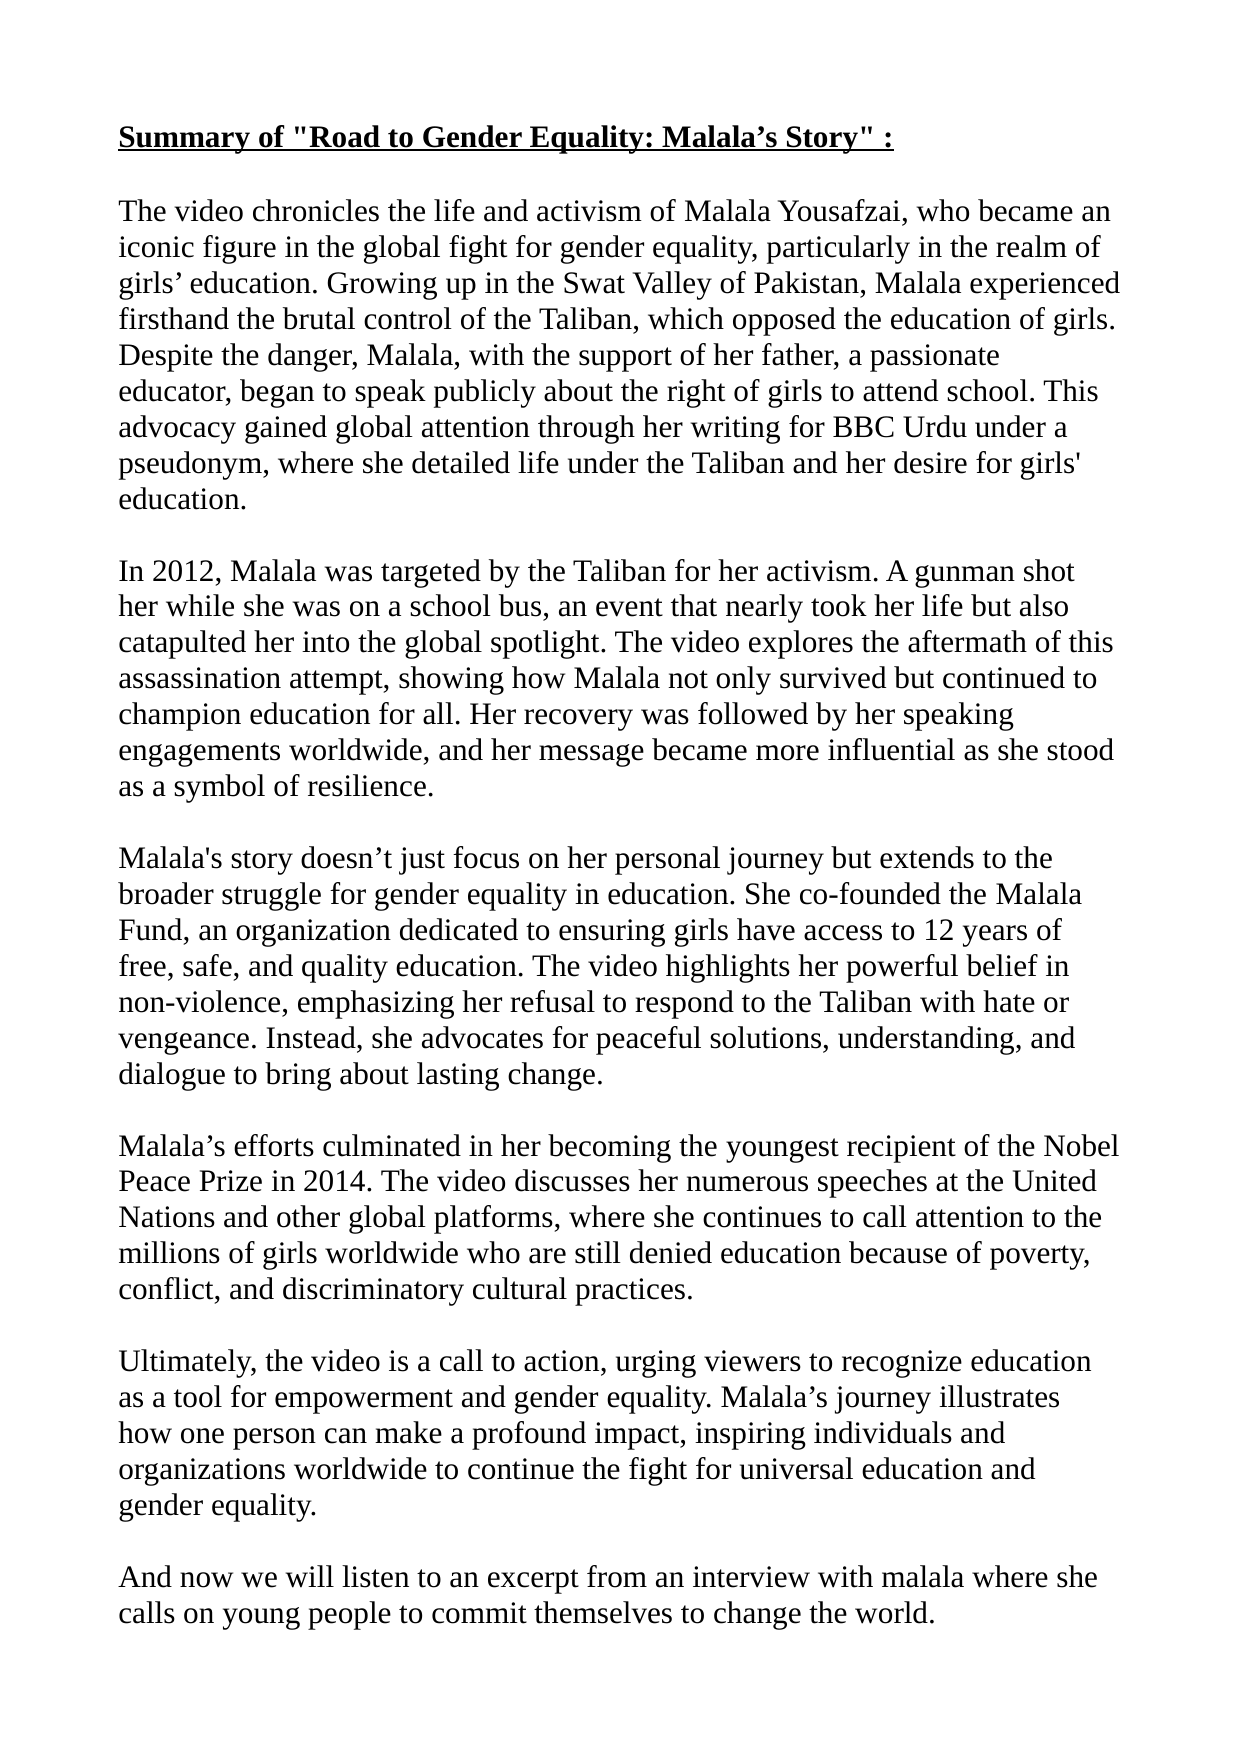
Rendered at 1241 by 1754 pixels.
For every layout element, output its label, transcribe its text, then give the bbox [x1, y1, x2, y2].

text Summary of "Road to Gender Equality: Malala’s Story" : [118, 118, 1122, 154]
text And now we will listen to an excerpt from an interview with malala where she calls on young people to commit themselves to change the world. [118, 1558, 1122, 1630]
text In 2012, Malala was targeted by the Taliban for her activism. A gunman shot her while she was on a school bus, an event that nearly took her life but also catapulted her into the global spotlight. The video explores the aftermath of this assassination attempt, showing how Malala not only survived but continued to champion education for all. Her recovery was followed by her speaking engagements worldwide, and her message became more influential as she stood as a symbol of resilience. [118, 552, 1122, 803]
text The video chronicles the life and activism of Malala Yousafzai, who became an iconic figure in the global fight for gender equality, particularly in the realm of girls’ education. Growing up in the Swat Valley of Pakistan, Malala experienced firsthand the brutal control of the Taliban, which opposed the education of girls. Despite the danger, Malala, with the support of her father, a passionate educator, began to speak publicly about the right of girls to attend school. This advocacy gained global attention through her writing for BBC Urdu under a pseudonym, where she detailed life under the Taliban and her desire for girls' education. [118, 192, 1122, 516]
text Ultimately, the video is a call to action, urging viewers to recognize education as a tool for empowerment and gender equality. Malala’s journey illustrates how one person can make a profound impact, inspiring individuals and organizations worldwide to continue the fight for universal education and gender equality. [118, 1342, 1122, 1522]
text Malala's story doesn’t just focus on her personal journey but extends to the broader struggle for gender equality in education. She co-founded the Malala Fund, an organization dedicated to ensuring girls have access to 12 years of free, safe, and quality education. The video highlights her powerful belief in non-violence, emphasizing her refusal to respond to the Taliban with hate or vengeance. Instead, she advocates for peaceful solutions, understanding, and dialogue to bring about lasting change. [118, 839, 1122, 1091]
text Malala’s efforts culminated in her becoming the youngest recipient of the Nobel Peace Prize in 2014. The video discusses her numerous speeches at the United Nations and other global platforms, where she continues to call attention to the millions of girls worldwide who are still denied education because of poverty, conflict, and discriminatory cultural practices. [118, 1127, 1122, 1306]
